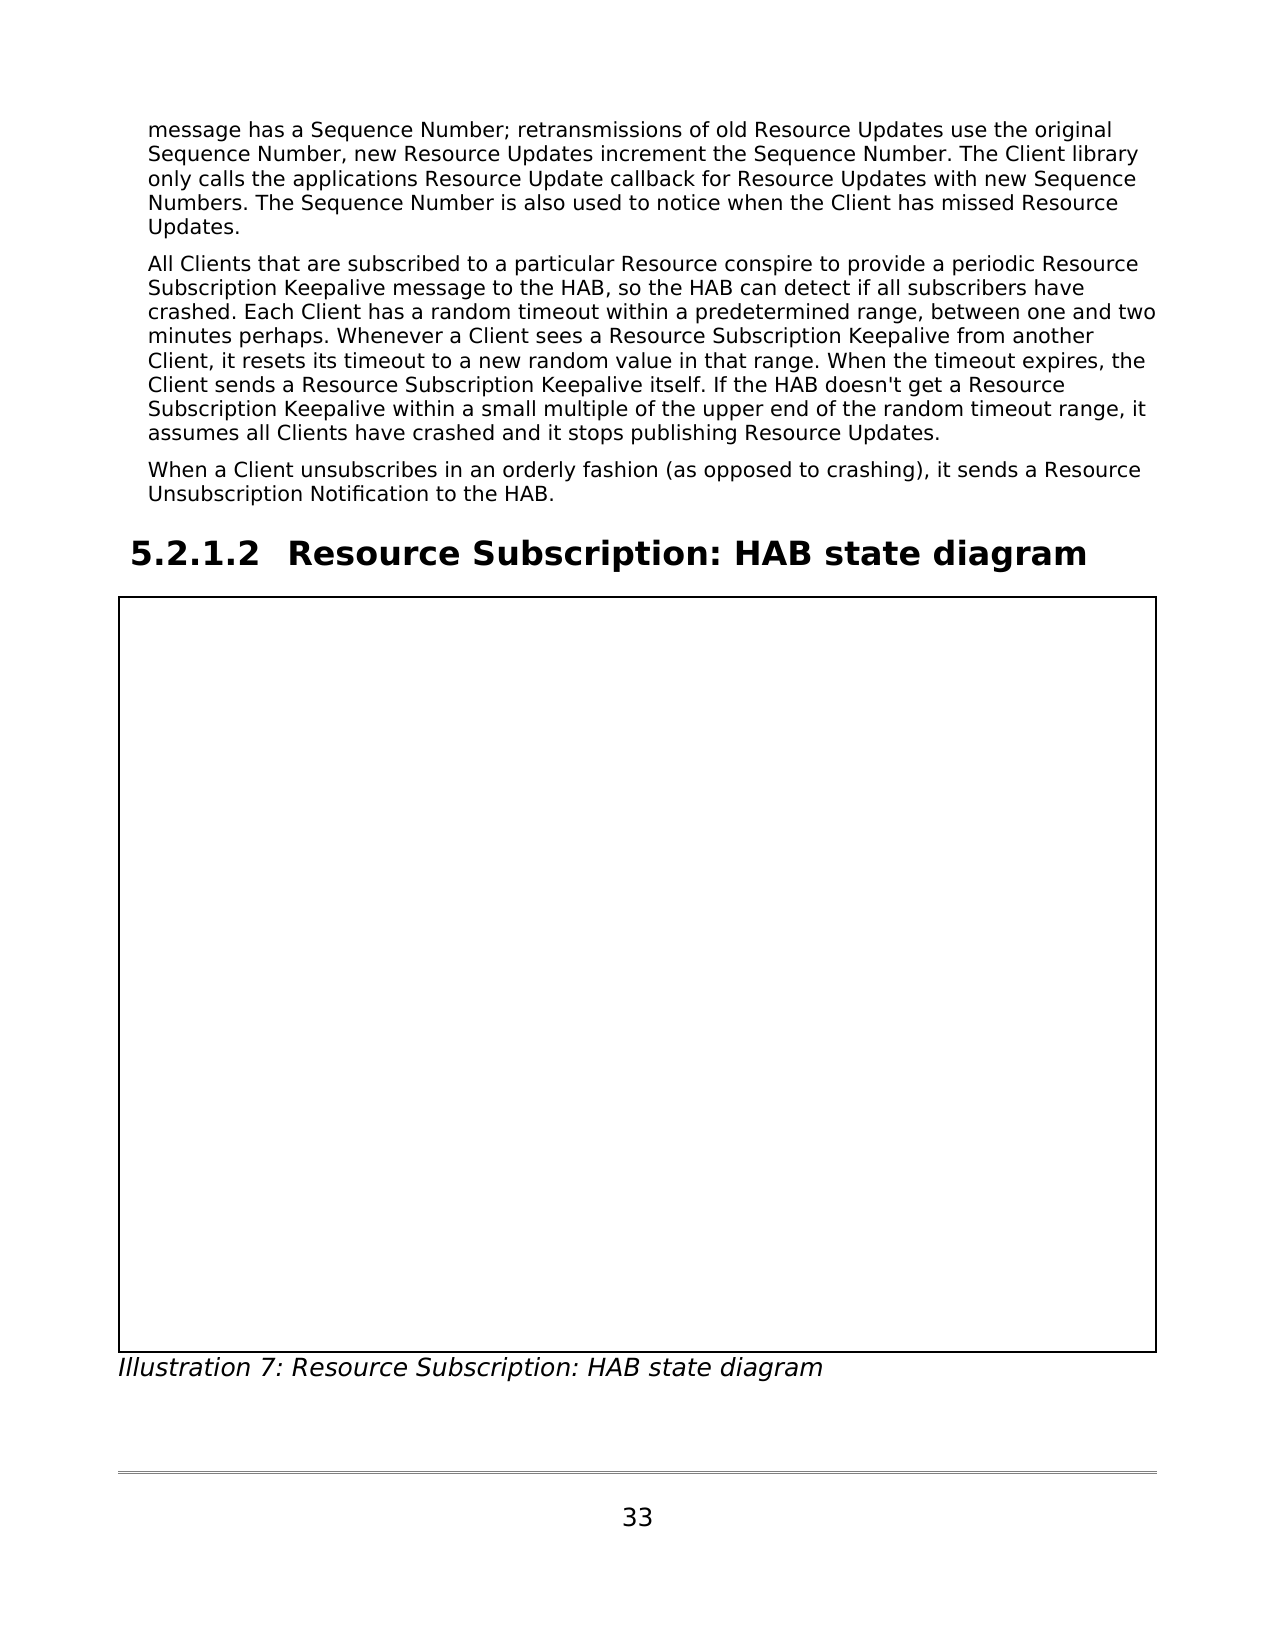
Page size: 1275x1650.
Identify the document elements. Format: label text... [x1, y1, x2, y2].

text message has a Sequence Number; retransmissions of old Resource Updates use the original Sequence Number, new Resource Updates increment the Sequence Number. The Client library only calls the applications Resource Update callback for Resource Updates with new Sequence Numbers. The Sequence Number is also used to notice when the Client has missed Resource Updates. [148, 118, 1157, 239]
text Illustration 7: Resource Subscription: HAB state diagram [118, 1353, 1157, 1382]
subtitle Resource Subscription: HAB state diagram [118, 535, 1157, 574]
text All Clients that are subscribed to a particular Resource conspire to provide a periodic Resource Subscription Keepalive message to the HAB, so the HAB can detect if all subscribers have crashed. Each Client has a random timeout within a predetermined range, between one and two minutes perhaps. Whenever a Client sees a Resource Subscription Keepalive from another Client, it resets its timeout to a new random value in that range. When the timeout expires, the Client sends a Resource Subscription Keepalive itself. If the HAB doesn't get a Resource Subscription Keepalive within a small multiple of the upper end of the random timeout range, it assumes all Clients have crashed and it stops publishing Resource Updates. [148, 252, 1157, 446]
text [120, 598, 1155, 1351]
text When a Client unsubscribes in an orderly fashion (as opposed to crashing), it sends a Resource Unsubscription Notification to the HAB. [148, 458, 1157, 506]
